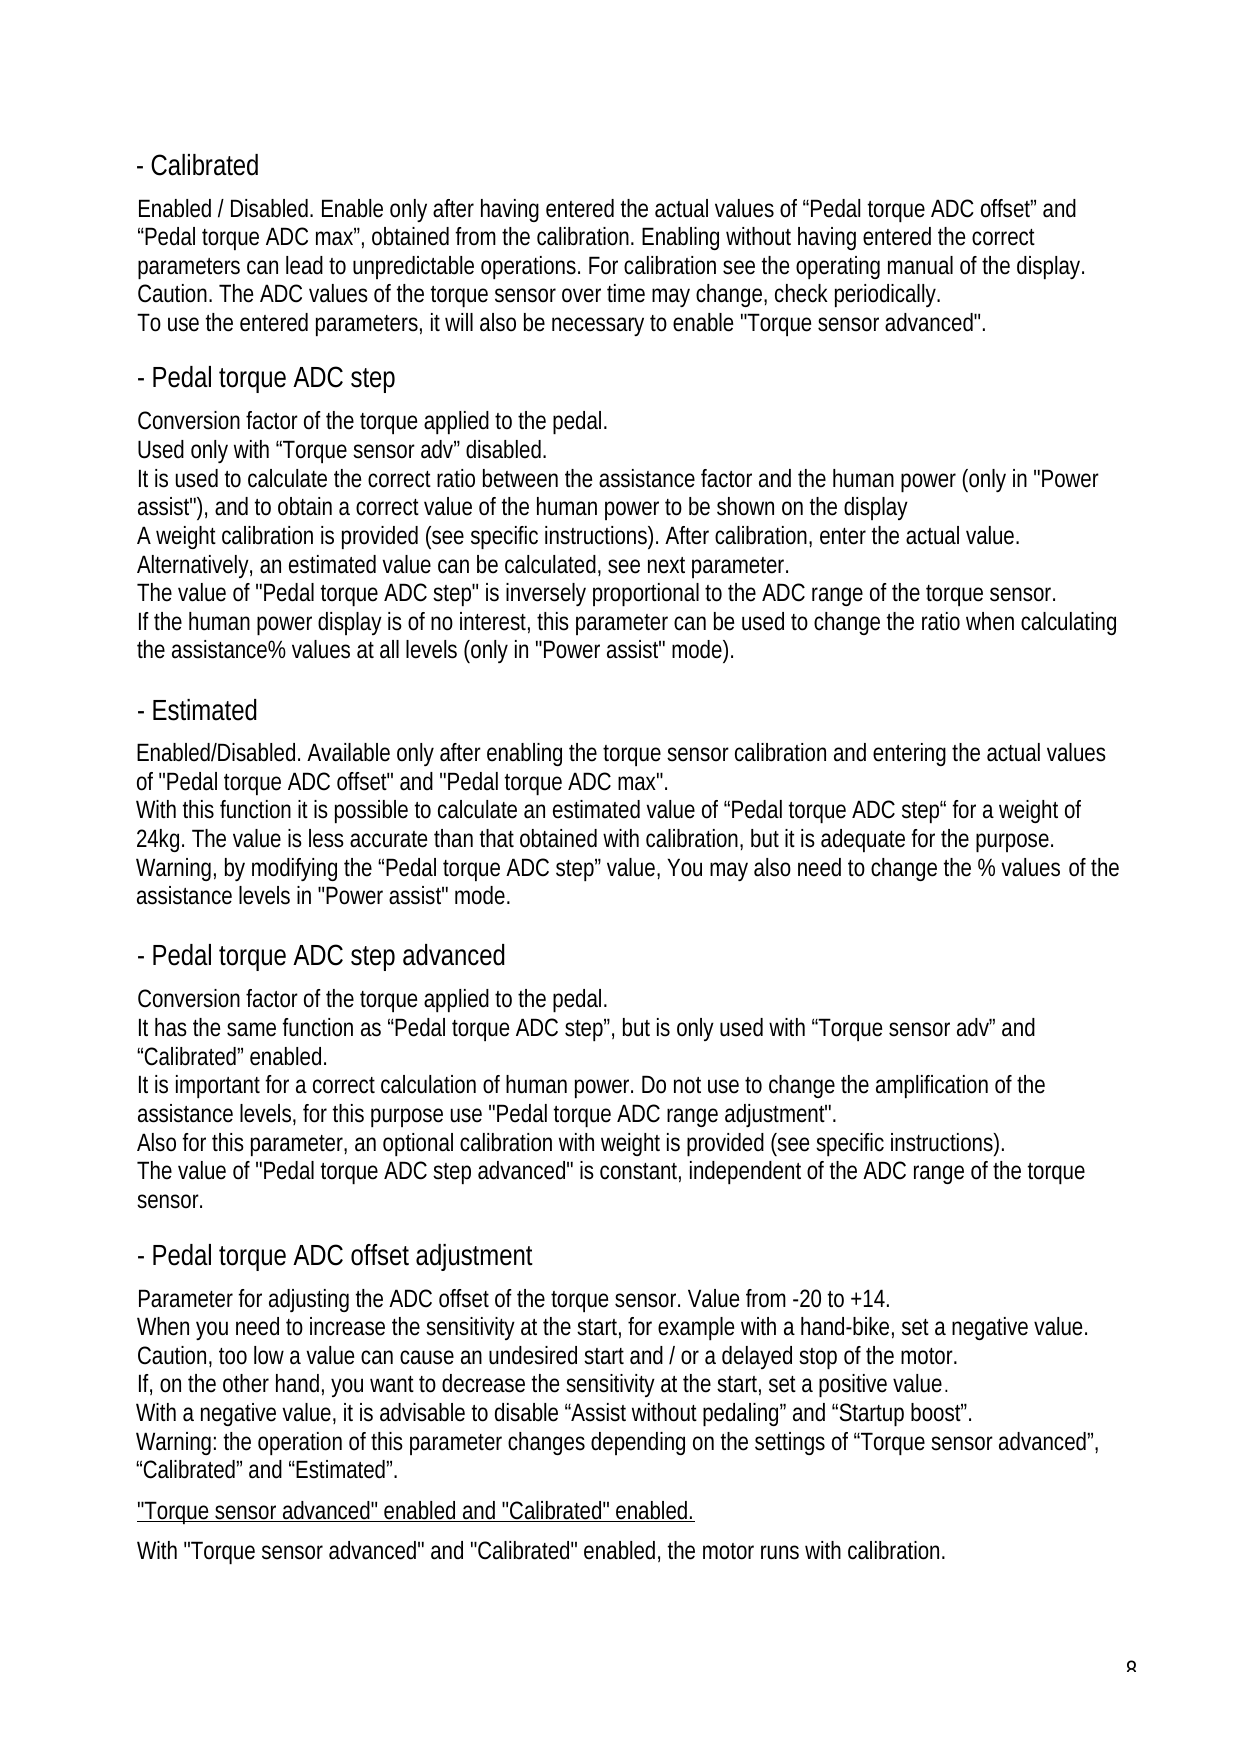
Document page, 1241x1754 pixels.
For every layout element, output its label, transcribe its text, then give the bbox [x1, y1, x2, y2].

text The value of "Pedal torque ADC step" is inversely proportional to the ADC range of the torque sensor. If the human power display is of no interest, this parameter can be used to change the ratio when calculating the assistance% values at all levels (only in "Power assist" mode). [137, 578, 1122, 664]
text When you need to increase the sensitivity at the start, for example with a hand-bike, set a negative value. Caution, too low a value can cause an undesired start and / or a delayed stop of the motor. [137, 1312, 1122, 1369]
text It is used to calculate the correct ratio between the assistance factor and the human power (only in "Power assist"), and to obtain a correct value of the human power to be shown on the display [137, 464, 1122, 521]
text Caution. The ADC values of the torque sensor over time may change, check periodically. [137, 279, 1122, 308]
text With "Torque sensor advanced" and "Calibrated" enabled, the motor runs with calibration. [137, 1536, 1122, 1565]
text The value of "Pedal torque ADC step advanced" is constant, independent of the ADC range of the torque sensor. [137, 1156, 1122, 1214]
text Enabled/Disabled. Available only after enabling the torque sensor calibration and entering the actual values of "Pedal torque ADC offset" and "Pedal torque ADC max". [136, 738, 1122, 795]
text Enabled / Disabled. Enable only after having entered the actual values of “Pedal torque ADC offset” and “Pedal torque ADC max”, obtained from the calibration. Enabling without having entered the correct parameters can lead to unpredictable operations. For calibration see the operating manual of the display. [137, 193, 1122, 279]
text With this function it is possible to calculate an estimated value of “Pedal torque ADC step“ for a weight of 24kg. The value is less accurate than that obtained with calibration, but it is adequate for the purpose. [136, 795, 1122, 853]
text Warning, by modifying the “Pedal torque ADC step” value, You may also need to change the % values ​​of the assistance levels in "Power assist" mode. [136, 853, 1122, 910]
text Conversion factor of the torque applied to the pedal. [137, 984, 1122, 1013]
text Conversion factor of the torque applied to the pedal. [137, 406, 1122, 435]
text - Pedal torque ADC step advanced [137, 938, 1122, 972]
text Alternatively, an estimated value can be calculated, see next parameter. [137, 549, 1122, 578]
text A weight calibration is provided (see specific instructions). After calibration, enter the actual value. [137, 521, 1122, 549]
text Used only with “Torque sensor adv” disabled. [137, 435, 1122, 464]
text - Calibrated [136, 148, 1122, 181]
text - Pedal torque ADC offset adjustment [137, 1238, 1122, 1271]
text - Pedal torque ADC step [137, 360, 1122, 394]
text - Estimated [137, 693, 1122, 726]
text "Torque sensor advanced" enabled and "Calibrated" enabled. [137, 1496, 1122, 1524]
text To use the entered parameters, it will also be necessary to enable "Torque sensor advanced". [137, 308, 1122, 337]
text If, on the other hand, you want to decrease the sensitivity at the start, set a positive value. [137, 1369, 1122, 1398]
text It has the same function as “Pedal torque ADC step”, but is only used with “Torque sensor adv” and “Calibrated” enabled. It is important for a correct calculation of human power. Do not use to change the amplification of the assistance levels, for this purpose use "Pedal torque ADC range adjustment". Also for this parameter, an optional calibration with weight is provided (see specific instructions). [137, 1013, 1122, 1156]
text Warning: the operation of this parameter changes depending on the settings of “Torque sensor advanced”, “Calibrated” and “Estimated”. [136, 1427, 1122, 1484]
text With a negative value, it is advisable to disable “Assist without pedaling” and “Startup boost”. [136, 1398, 1122, 1427]
text Parameter for adjusting the ADC offset of the torque sensor. Value from -20 to +14. [137, 1283, 1122, 1312]
